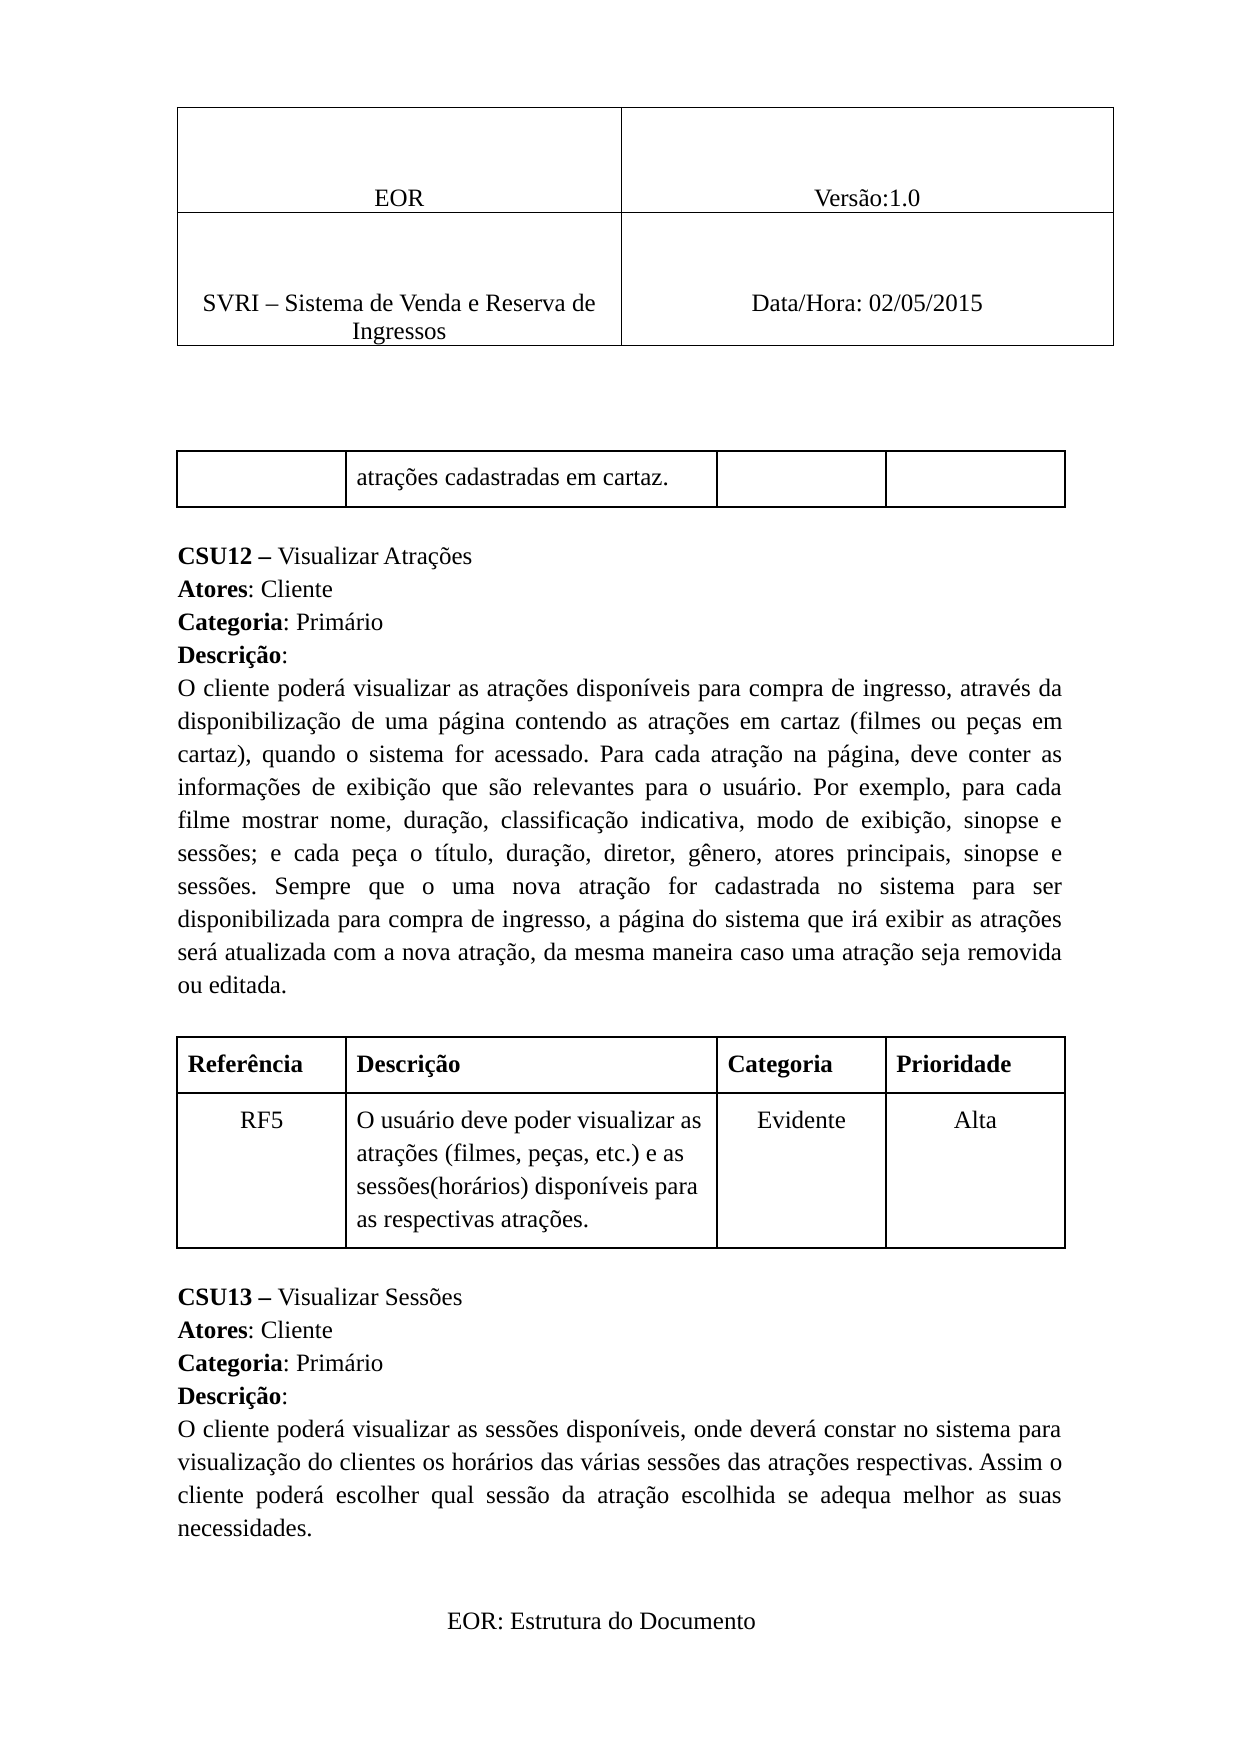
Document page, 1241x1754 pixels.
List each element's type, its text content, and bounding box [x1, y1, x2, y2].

table_header Prioridade [887, 1038, 1064, 1092]
table_cell [718, 452, 885, 506]
text O cliente poderá visualizar as sessões disponíveis, onde deverá constar no sistema para visualização do clientes os horários das várias sessões das atrações respectivas. Assim o cliente poderá escolher qual sessão da atração escolhida se adequa melhor as suas necessidades. [177, 1414, 1063, 1542]
text CSU12 – Visualizar Atrações [177, 541, 1063, 570]
table_header Categoria [718, 1038, 885, 1092]
text Descrição: [177, 1381, 1063, 1410]
text Atores: Cliente [177, 574, 1063, 603]
text Categoria: Primário [177, 607, 1063, 636]
table_cell [887, 452, 1064, 506]
table_cell atrações cadastradas em cartaz. [347, 452, 716, 506]
text O cliente poderá visualizar as atrações disponíveis para compra de ingresso, através da disponibilização de uma página contendo as atrações em cartaz (filmes ou peças em cartaz), quando o sistema for acessado. Para cada atração na página, deve conter as informações de exibição que são relevantes para o usuário. Por exemplo, para cada filme mostrar nome, duração, classificação indicativa, modo de exibição, sinopse e sessões; e cada peça o título, duração, diretor, gênero, atores principais, sinopse e sessões. Sempre que o uma nova atração for cadastrada no sistema para ser disponibilizada para compra de ingresso, a página do sistema que irá exibir as atrações será atualizada com a nova atração, da mesma maneira caso uma atração seja removida ou editada. [177, 673, 1063, 999]
table_cell RF5 [178, 1094, 345, 1247]
text Descrição: [177, 640, 1063, 669]
table_header Descrição [347, 1038, 716, 1092]
text Atores: Cliente [177, 1315, 1063, 1344]
text Categoria: Primário [177, 1348, 1063, 1377]
table_cell O usuário deve poder visualizar as atrações (filmes, peças, etc.) e as sessões(horários) disponíveis para as respectivas atrações. [347, 1094, 716, 1247]
text CSU13 – Visualizar Sessões [177, 1282, 1063, 1311]
table_cell Evidente [718, 1094, 885, 1247]
table_cell [178, 452, 345, 506]
table_cell Alta [887, 1094, 1064, 1247]
table_header Referência [178, 1038, 345, 1092]
